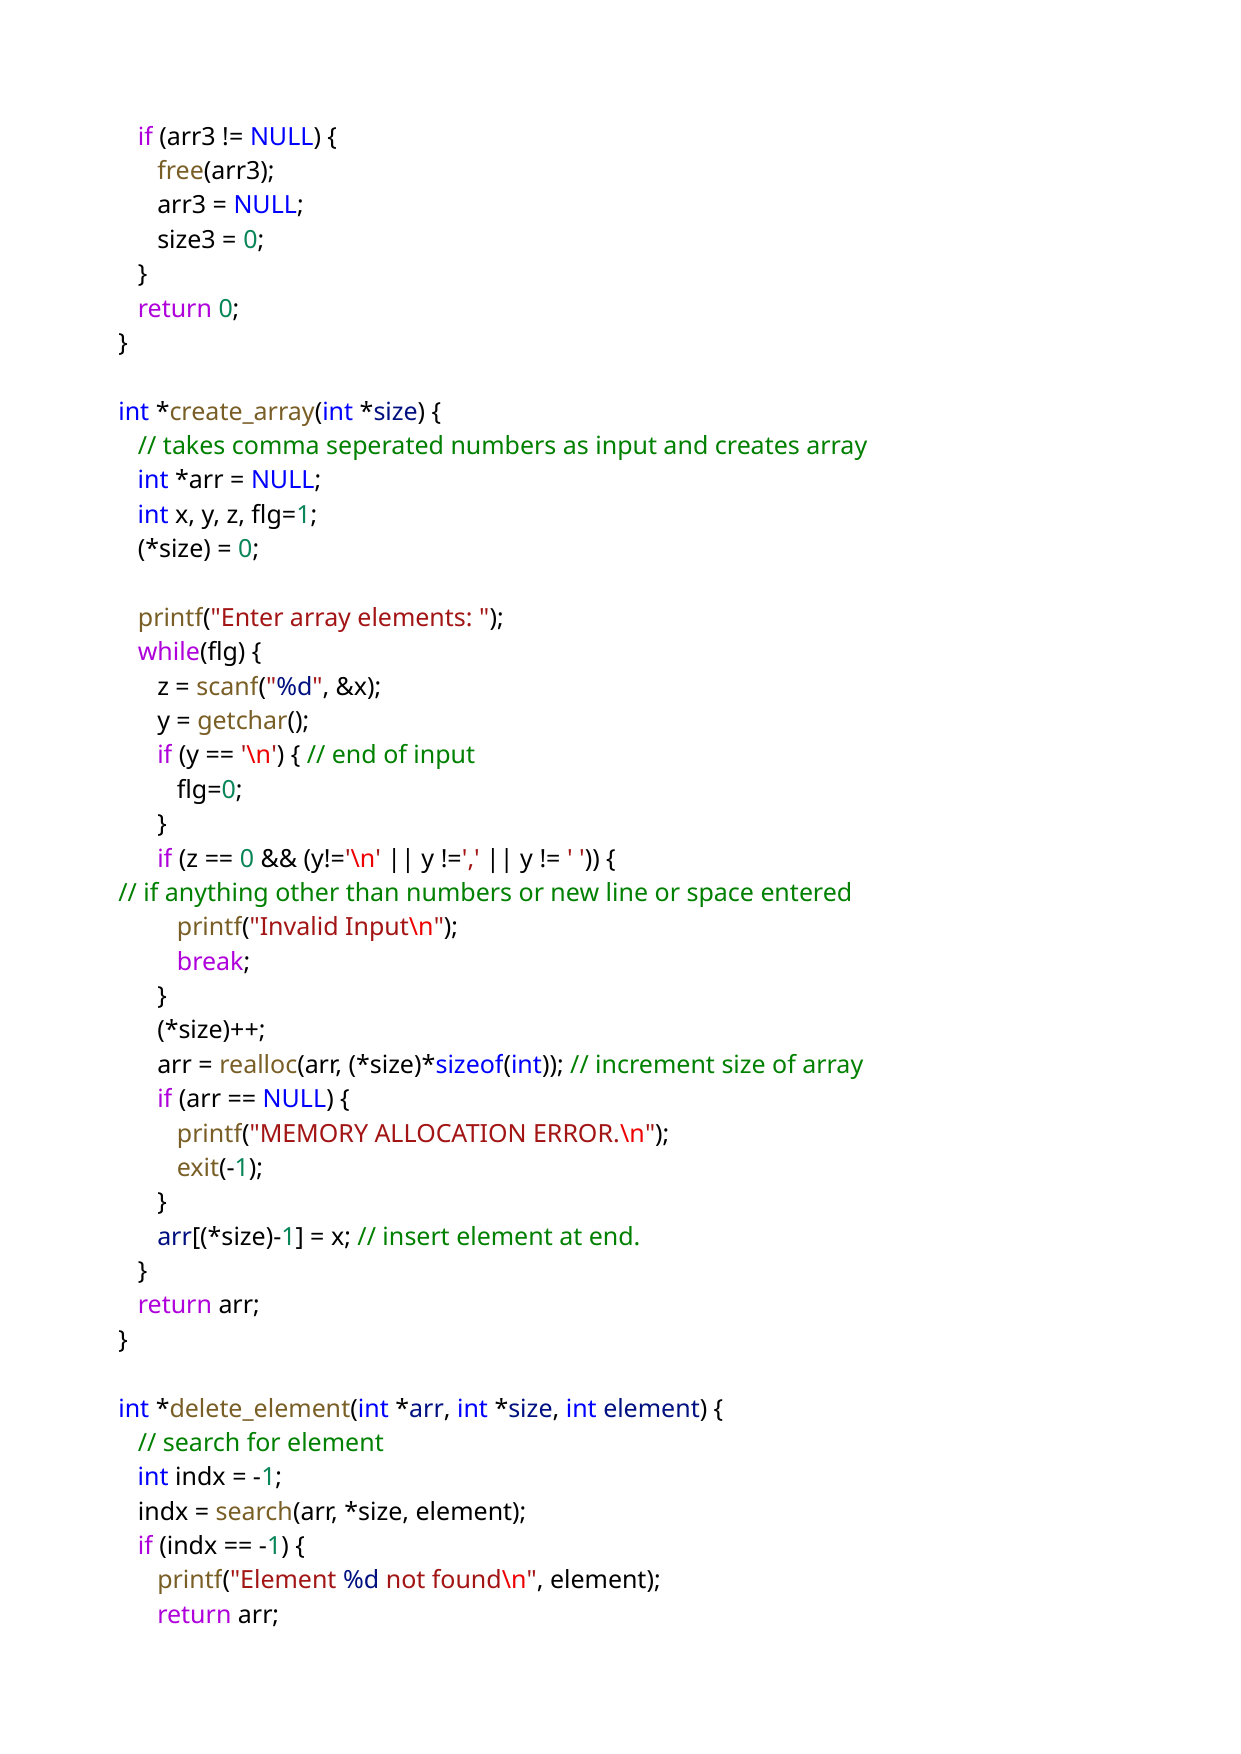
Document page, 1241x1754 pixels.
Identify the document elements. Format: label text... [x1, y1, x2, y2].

text indx = search(arr, *size, element); [118, 1493, 1122, 1527]
text } [118, 1321, 1122, 1356]
text (*size) = 0; [118, 531, 1122, 565]
text // takes comma seperated numbers as input and creates array [118, 427, 1122, 462]
text size3 = 0; [118, 221, 1122, 256]
text break; [118, 943, 1122, 977]
text return arr; [118, 1596, 1122, 1631]
text int x, y, z, flg=1; [118, 496, 1122, 531]
text flg=0; [118, 771, 1122, 806]
text // if anything other than numbers or new line or space entered [118, 874, 1122, 909]
text z = scanf("%d", &x); [118, 668, 1122, 702]
text int *create_array(int *size) { [118, 393, 1122, 427]
text (*size)++; [118, 1012, 1122, 1046]
text printf("MEMORY ALLOCATION ERROR.\n"); [118, 1115, 1122, 1149]
text printf("Enter array elements: "); [118, 599, 1122, 634]
text arr = realloc(arr, (*size)*sizeof(int)); // increment size of array [118, 1046, 1122, 1081]
text arr[(*size)-1] = x; // insert element at end. [118, 1218, 1122, 1252]
text } [118, 1252, 1122, 1287]
text // search for element [118, 1424, 1122, 1459]
text int *delete_element(int *arr, int *size, int element) { [118, 1390, 1122, 1424]
text return arr; [118, 1287, 1122, 1321]
text int *arr = NULL; [118, 462, 1122, 496]
text if (arr3 != NULL) { [118, 118, 1122, 152]
text if (arr == NULL) { [118, 1081, 1122, 1115]
text free(arr3); [118, 152, 1122, 187]
text exit(-1); [118, 1149, 1122, 1184]
text y = getchar(); [118, 702, 1122, 737]
text return 0; [118, 290, 1122, 324]
text arr3 = NULL; [118, 187, 1122, 221]
text } [118, 806, 1122, 840]
text if (indx == -1) { [118, 1527, 1122, 1562]
text } [118, 256, 1122, 290]
text } [118, 1184, 1122, 1218]
text printf("Invalid Input\n"); [118, 909, 1122, 943]
text if (z == 0 && (y!='\n' || y !=',' || y != ' ')) { [118, 840, 1122, 874]
text if (y == '\n') { // end of input [118, 737, 1122, 771]
text while(flg) { [118, 634, 1122, 668]
text printf("Element %d not found\n", element); [118, 1562, 1122, 1596]
text } [118, 324, 1122, 359]
text int indx = -1; [118, 1459, 1122, 1493]
text } [118, 977, 1122, 1012]
